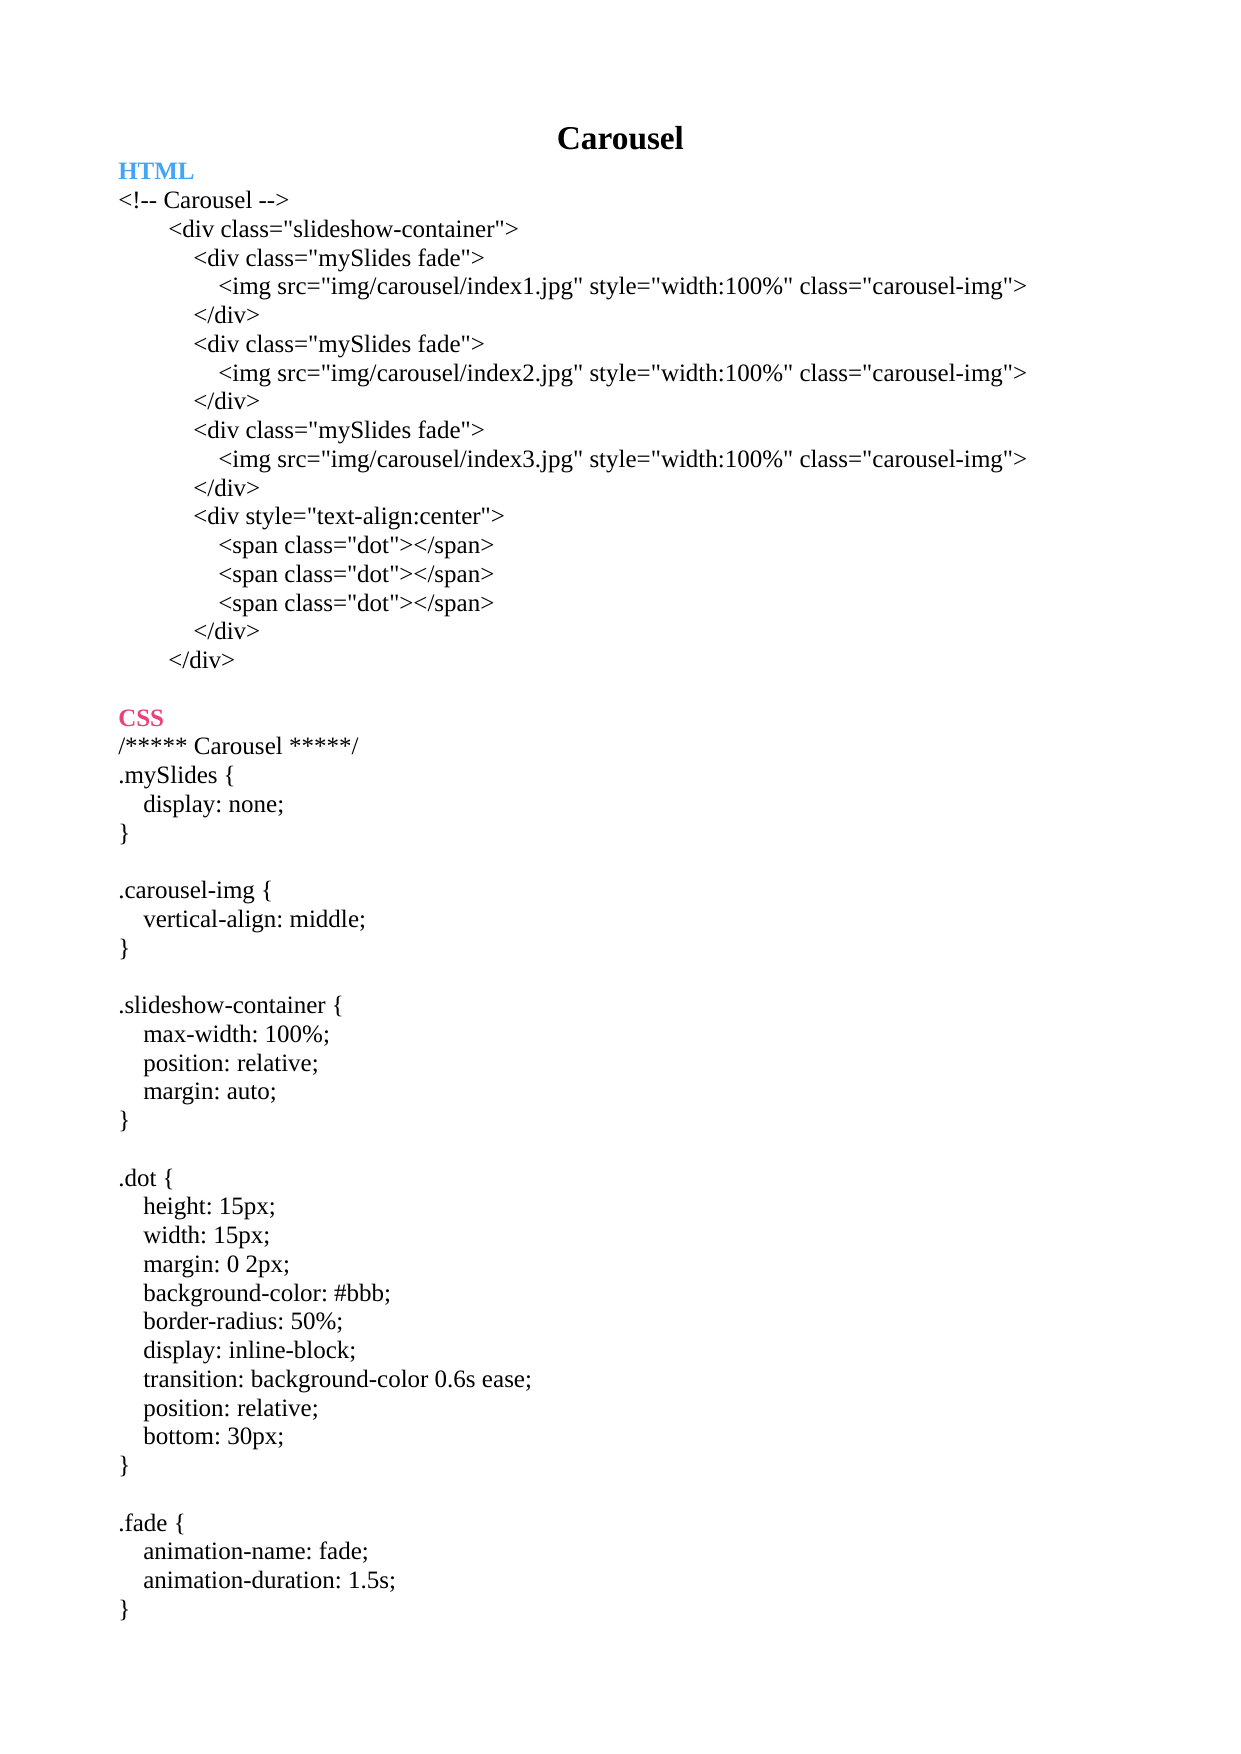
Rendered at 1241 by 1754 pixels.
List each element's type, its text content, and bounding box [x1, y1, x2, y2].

text <img src="img/carousel/index1.jpg" style="width:100%" class="carousel-img"> [118, 271, 1122, 300]
text <div class="slideshow-container"> [118, 214, 1122, 243]
text </div> [118, 300, 1122, 329]
text } [118, 1594, 1122, 1623]
text display: none; [118, 789, 1122, 818]
text </div> [118, 386, 1122, 415]
text .slideshow-container { [118, 990, 1122, 1019]
text <div class="mySlides fade"> [118, 415, 1122, 444]
text transition: background-color 0.6s ease; [118, 1364, 1122, 1393]
text } [118, 1105, 1122, 1134]
text } [118, 933, 1122, 961]
text Carousel [118, 118, 1122, 156]
text background-color: #bbb; [118, 1278, 1122, 1306]
text .fade { [118, 1508, 1122, 1536]
text max-width: 100%; [118, 1019, 1122, 1048]
text .carousel-img { [118, 875, 1122, 904]
text CSS [118, 703, 1122, 731]
text <div class="mySlides fade"> [118, 243, 1122, 271]
text <span class="dot"></span> [118, 588, 1122, 616]
text <img src="img/carousel/index3.jpg" style="width:100%" class="carousel-img"> [118, 444, 1122, 473]
text .mySlides { [118, 760, 1122, 789]
text } [118, 818, 1122, 846]
text </div> [118, 645, 1122, 674]
text animation-name: fade; [118, 1536, 1122, 1565]
text .dot { [118, 1163, 1122, 1191]
text <span class="dot"></span> [118, 530, 1122, 559]
text <div style="text-align:center"> [118, 501, 1122, 530]
text margin: 0 2px; [118, 1249, 1122, 1278]
text <!-- Carousel --> [118, 185, 1122, 214]
text border-radius: 50%; [118, 1306, 1122, 1335]
text </div> [118, 473, 1122, 501]
text <img src="img/carousel/index2.jpg" style="width:100%" class="carousel-img"> [118, 358, 1122, 386]
text bottom: 30px; [118, 1421, 1122, 1450]
text position: relative; [118, 1048, 1122, 1076]
text /***** Carousel *****/ [118, 731, 1122, 760]
text display: inline-block; [118, 1335, 1122, 1364]
text HTML [118, 156, 1122, 185]
text position: relative; [118, 1393, 1122, 1421]
text width: 15px; [118, 1220, 1122, 1249]
text <div class="mySlides fade"> [118, 329, 1122, 358]
text height: 15px; [118, 1191, 1122, 1220]
text vertical-align: middle; [118, 904, 1122, 933]
text <span class="dot"></span> [118, 559, 1122, 588]
text </div> [118, 616, 1122, 645]
text margin: auto; [118, 1076, 1122, 1105]
text animation-duration: 1.5s; [118, 1565, 1122, 1594]
text } [118, 1450, 1122, 1479]
